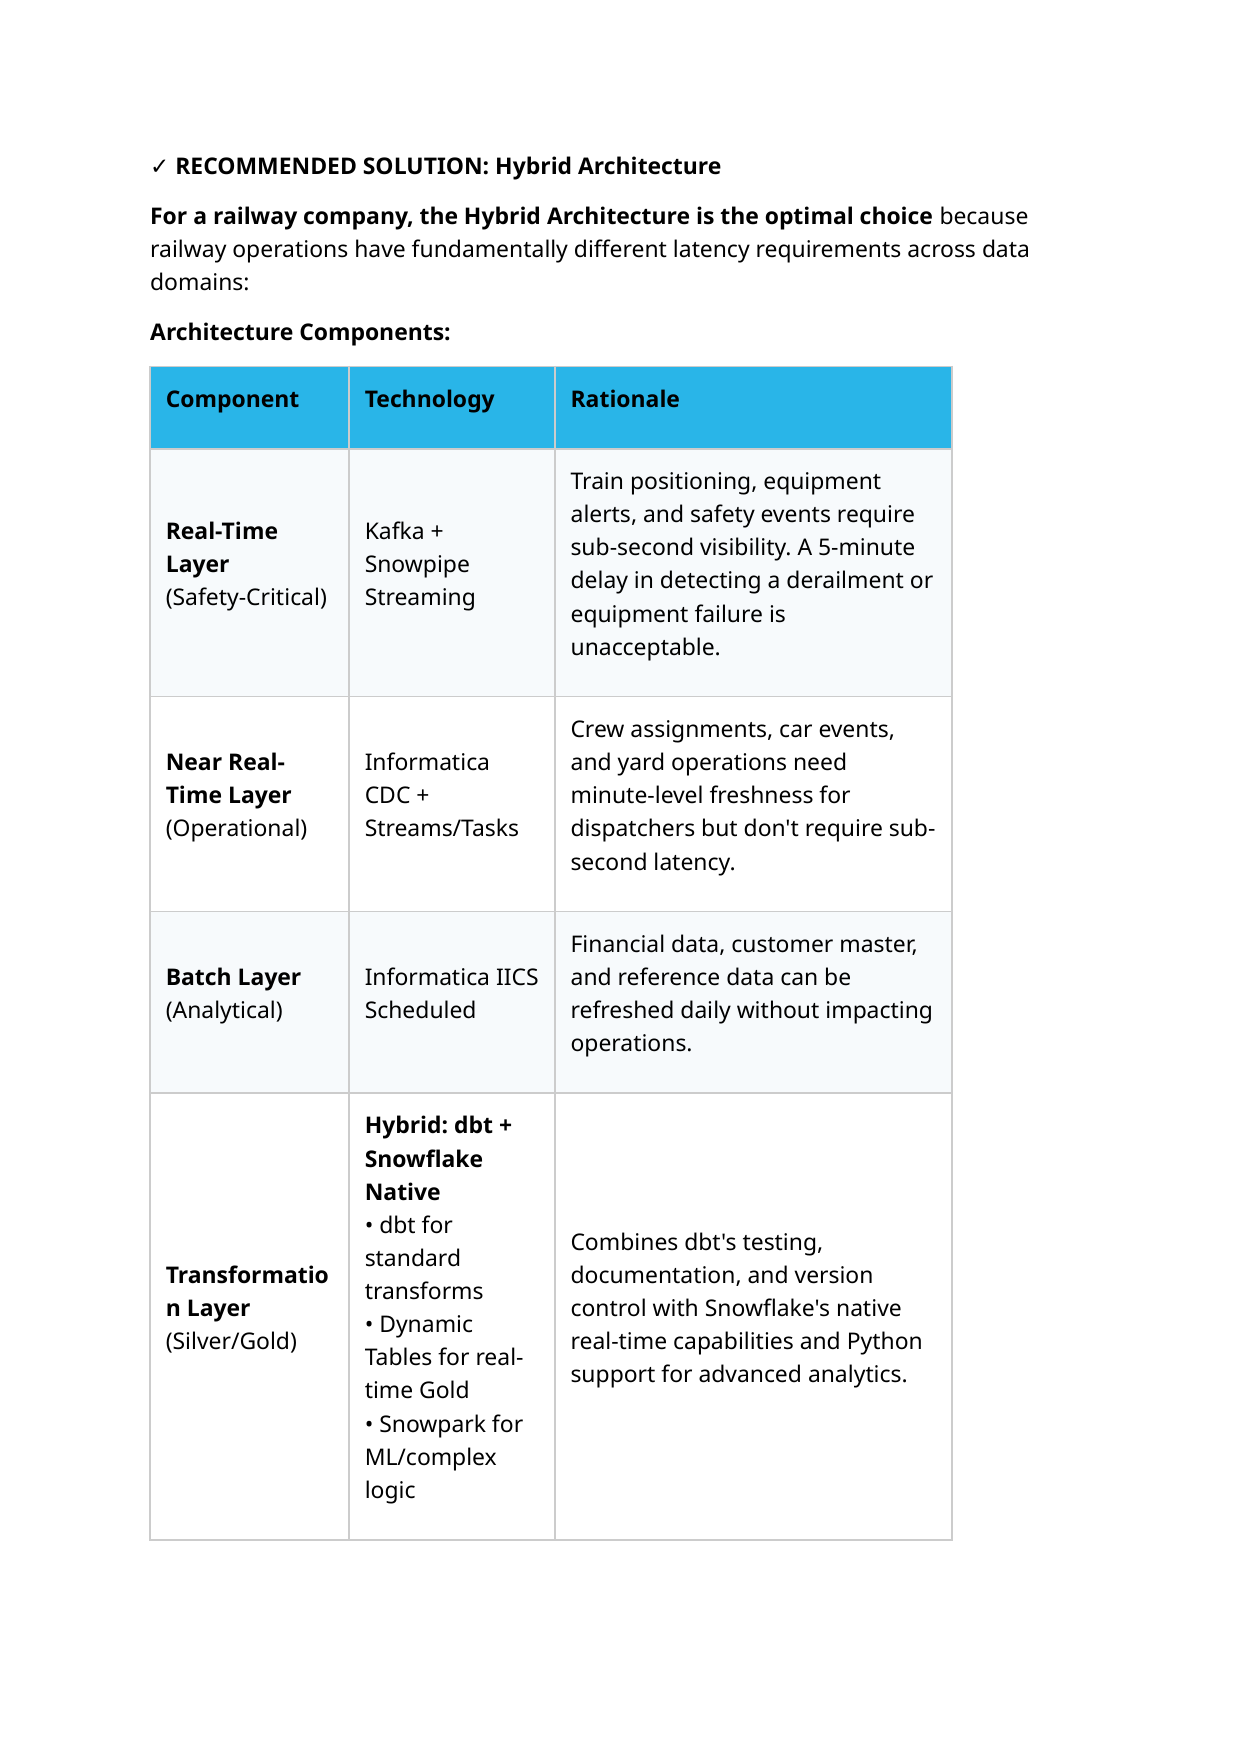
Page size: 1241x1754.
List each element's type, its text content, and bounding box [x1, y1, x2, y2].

table_cell Financial data, customer master, and reference data can be refreshed daily without impacting operations. [556, 912, 951, 1092]
table_cell Batch Layer (Analytical) [151, 912, 348, 1092]
text Architecture Components: [150, 316, 1090, 347]
table_cell Crew assignments, car events, and yard operations need minute-level freshness for dispatchers but don't require sub-second latency. [556, 697, 951, 911]
table_cell Transformation Layer (Silver/Gold) [151, 1094, 348, 1539]
table_header Technology [350, 367, 554, 448]
text ✓ RECOMMENDED SOLUTION: Hybrid Architecture [150, 150, 1090, 181]
table_cell Hybrid: dbt + Snowflake Native • dbt for standard transforms • Dynamic Tables for real-time Gold • Snowpark for ML/complex logic [350, 1094, 554, 1539]
table_cell Combines dbt's testing, documentation, and version control with Snowflake's native real-time capabilities and Python support for advanced analytics. [556, 1094, 951, 1539]
table_cell Near Real-Time Layer (Operational) [151, 697, 348, 911]
table_cell Kafka + Snowpipe Streaming [350, 450, 554, 696]
table_cell Real-Time Layer (Safety-Critical) [151, 450, 348, 696]
table_cell Train positioning, equipment alerts, and safety events require sub-second visibility. A 5-minute delay in detecting a derailment or equipment failure is unacceptable. [556, 450, 951, 696]
table_header Rationale [556, 367, 951, 448]
text For a railway company, the Hybrid Architecture is the optimal choice because railway operations have fundamentally different latency requirements across data domains: [150, 200, 1090, 297]
table_cell Informatica CDC + Streams/Tasks [350, 697, 554, 911]
table_cell Informatica IICS Scheduled [350, 912, 554, 1092]
table_header Component [151, 367, 348, 448]
